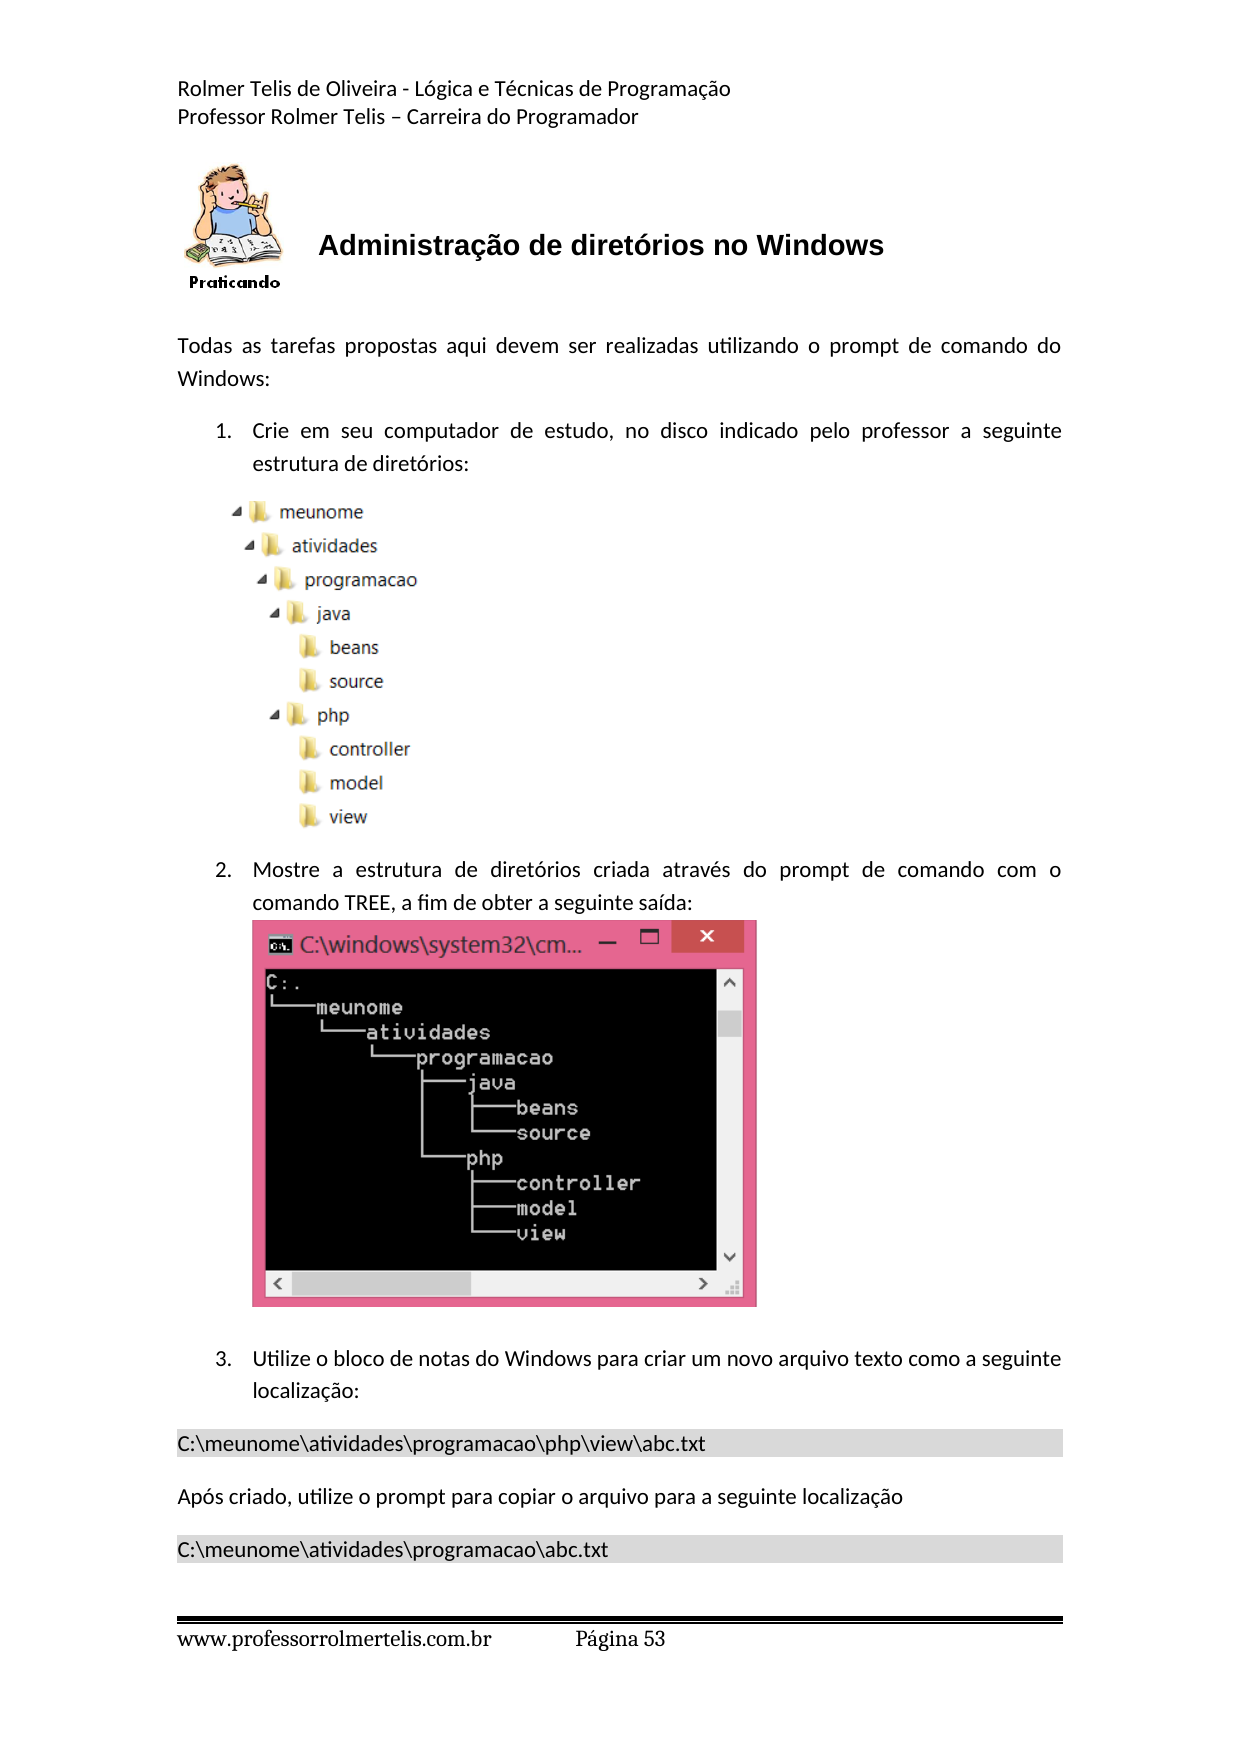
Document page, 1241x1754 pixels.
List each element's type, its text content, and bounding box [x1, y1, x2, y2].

text C:\meunome\atividades\programacao\abc.txt [177, 1535, 1063, 1563]
list Crie em seu computador de estudo, no disco indicado pelo professor a seguinte estrutura de diretórios: [215, 417, 1063, 477]
picture [214, 501, 444, 831]
list Mostre a estrutura de diretórios criada através do prompt de comando com o comando TREE, a fim de obter a seguinte saída: [215, 856, 1063, 916]
text Todas as tarefas propostas aqui devem ser realizadas utilizando o prompt de comando do Windows: [177, 331, 1063, 392]
table_header Administração de diretórios no Windows [307, 158, 1078, 311]
list Utilize o bloco de notas do Windows para criar um novo arquivo texto como a seguinte localização: [215, 1344, 1063, 1404]
table_header [177, 158, 307, 311]
text Após criado, utilize o prompt para copiar o arquivo para a seguinte localização [177, 1482, 1063, 1510]
picture [252, 920, 758, 1307]
text C:\meunome\atividades\programacao\php\view\abc.txt [177, 1429, 1063, 1457]
